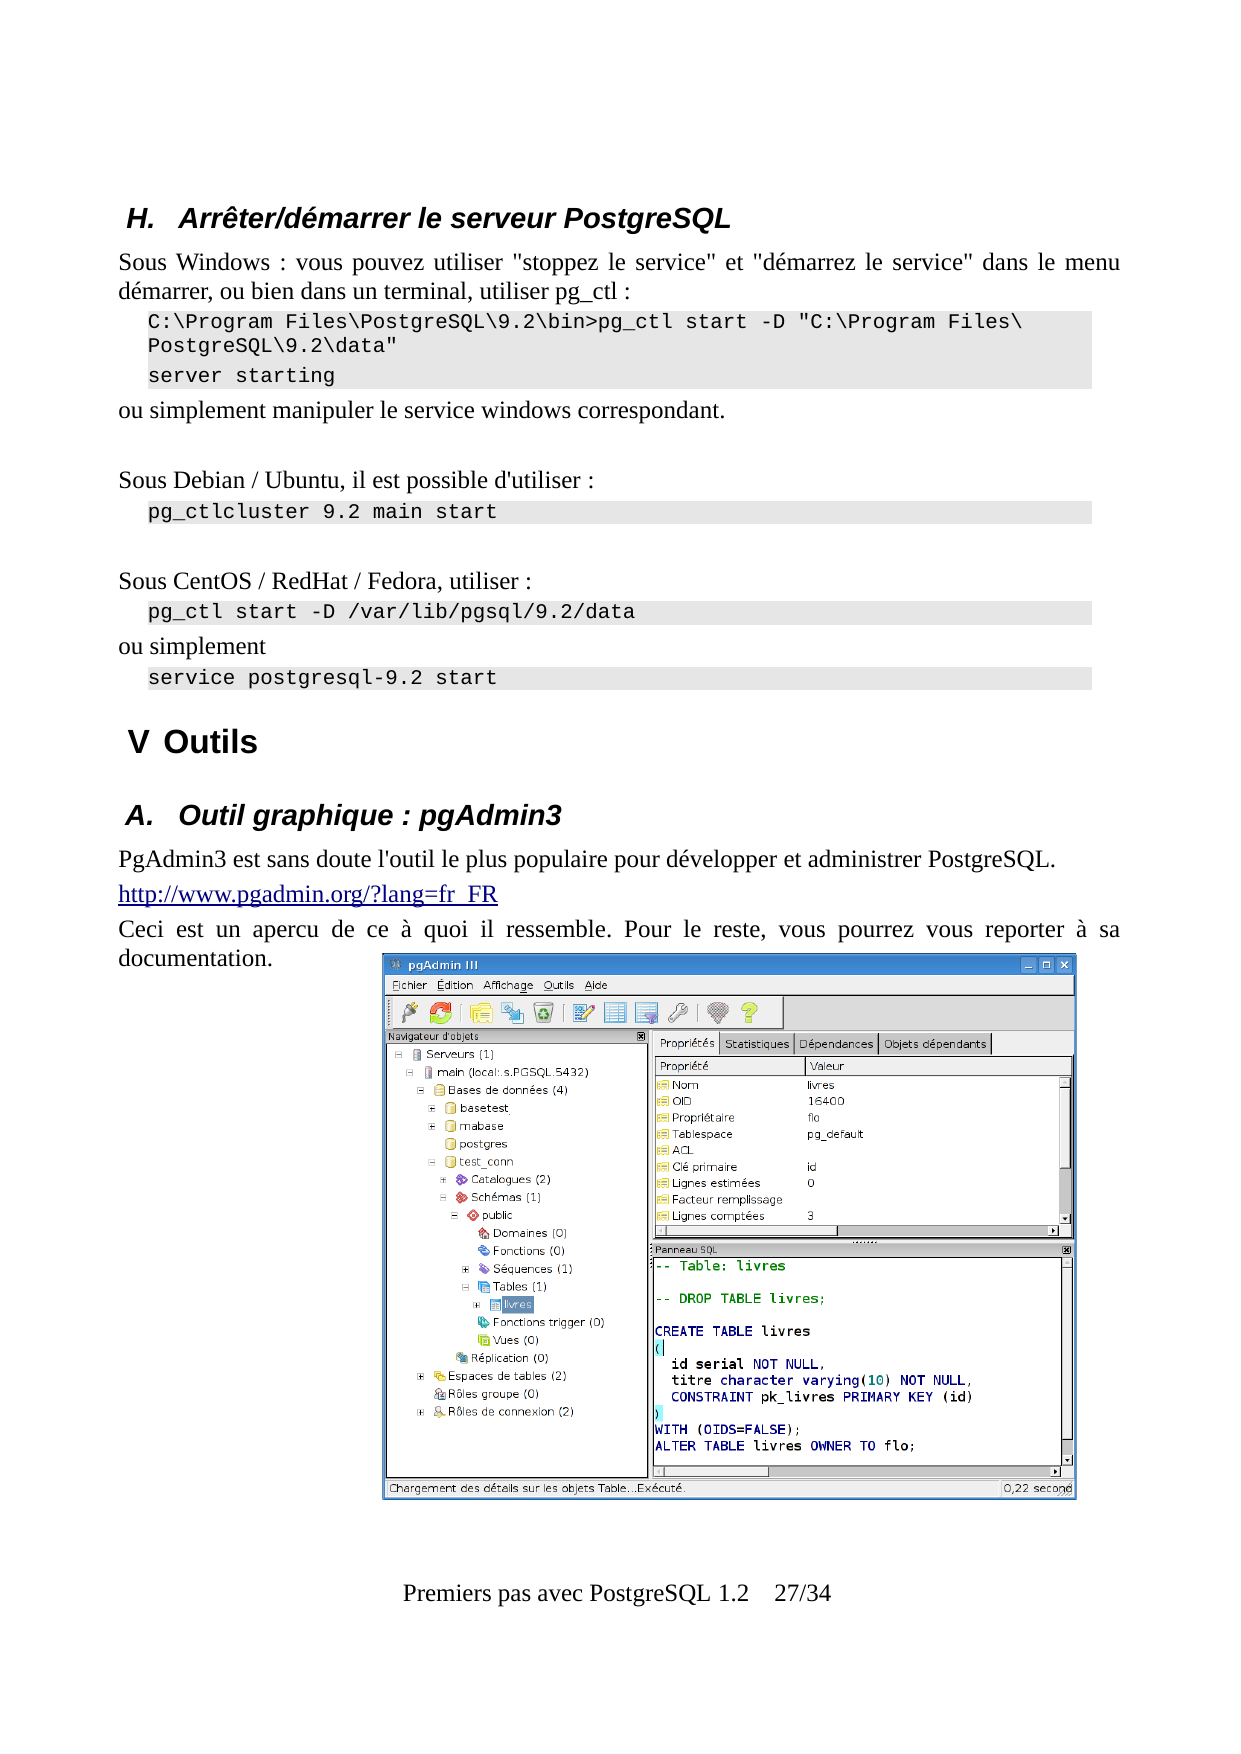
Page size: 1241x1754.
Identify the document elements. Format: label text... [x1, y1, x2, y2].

text PgAdmin3 est sans doute l'outil le plus populaire pour développer et administrer PostgreSQL. [118, 844, 1122, 873]
text service postgresql-9.2 start [148, 667, 1092, 690]
text http://www.pgadmin.org/?lang=fr_FR [118, 879, 1122, 908]
text Sous CentOS / RedHat / Fedora, utiliser : [118, 566, 1122, 595]
text C:\Program Files\PostgreSQL\9.2\bin>pg_ctl start -D "C:\Program Files\PostgreSQL\9.2\data" [148, 311, 1092, 359]
text Ceci est un apercu de ce à quoi il ressemble. Pour le reste, vous pourrez vous reporter à sa documentation. [118, 914, 1122, 972]
text Sous Windows : vous pouvez utiliser "stoppez le service" et "démarrez le service" dans le menu démarrer, ou bien dans un terminal, utiliser pg_ctl : [118, 247, 1122, 305]
subtitle Outil graphique : pgAdmin3 [118, 798, 1122, 831]
subtitle Arrêter/démarrer le serveur PostgreSQL [118, 201, 1122, 235]
text pg_ctlcluster 9.2 main start [148, 501, 1092, 524]
text Sous Debian / Ubuntu, il est possible d'utiliser : [118, 466, 1122, 494]
picture [382, 953, 1077, 1500]
text server starting [148, 365, 1092, 389]
subtitle Outils [118, 722, 1122, 760]
text ou simplement manipuler le service windows correspondant. [118, 395, 1122, 424]
text ou simplement [118, 631, 1122, 660]
text pg_ctl start -D /var/lib/pgsql/9.2/data [148, 601, 1092, 625]
